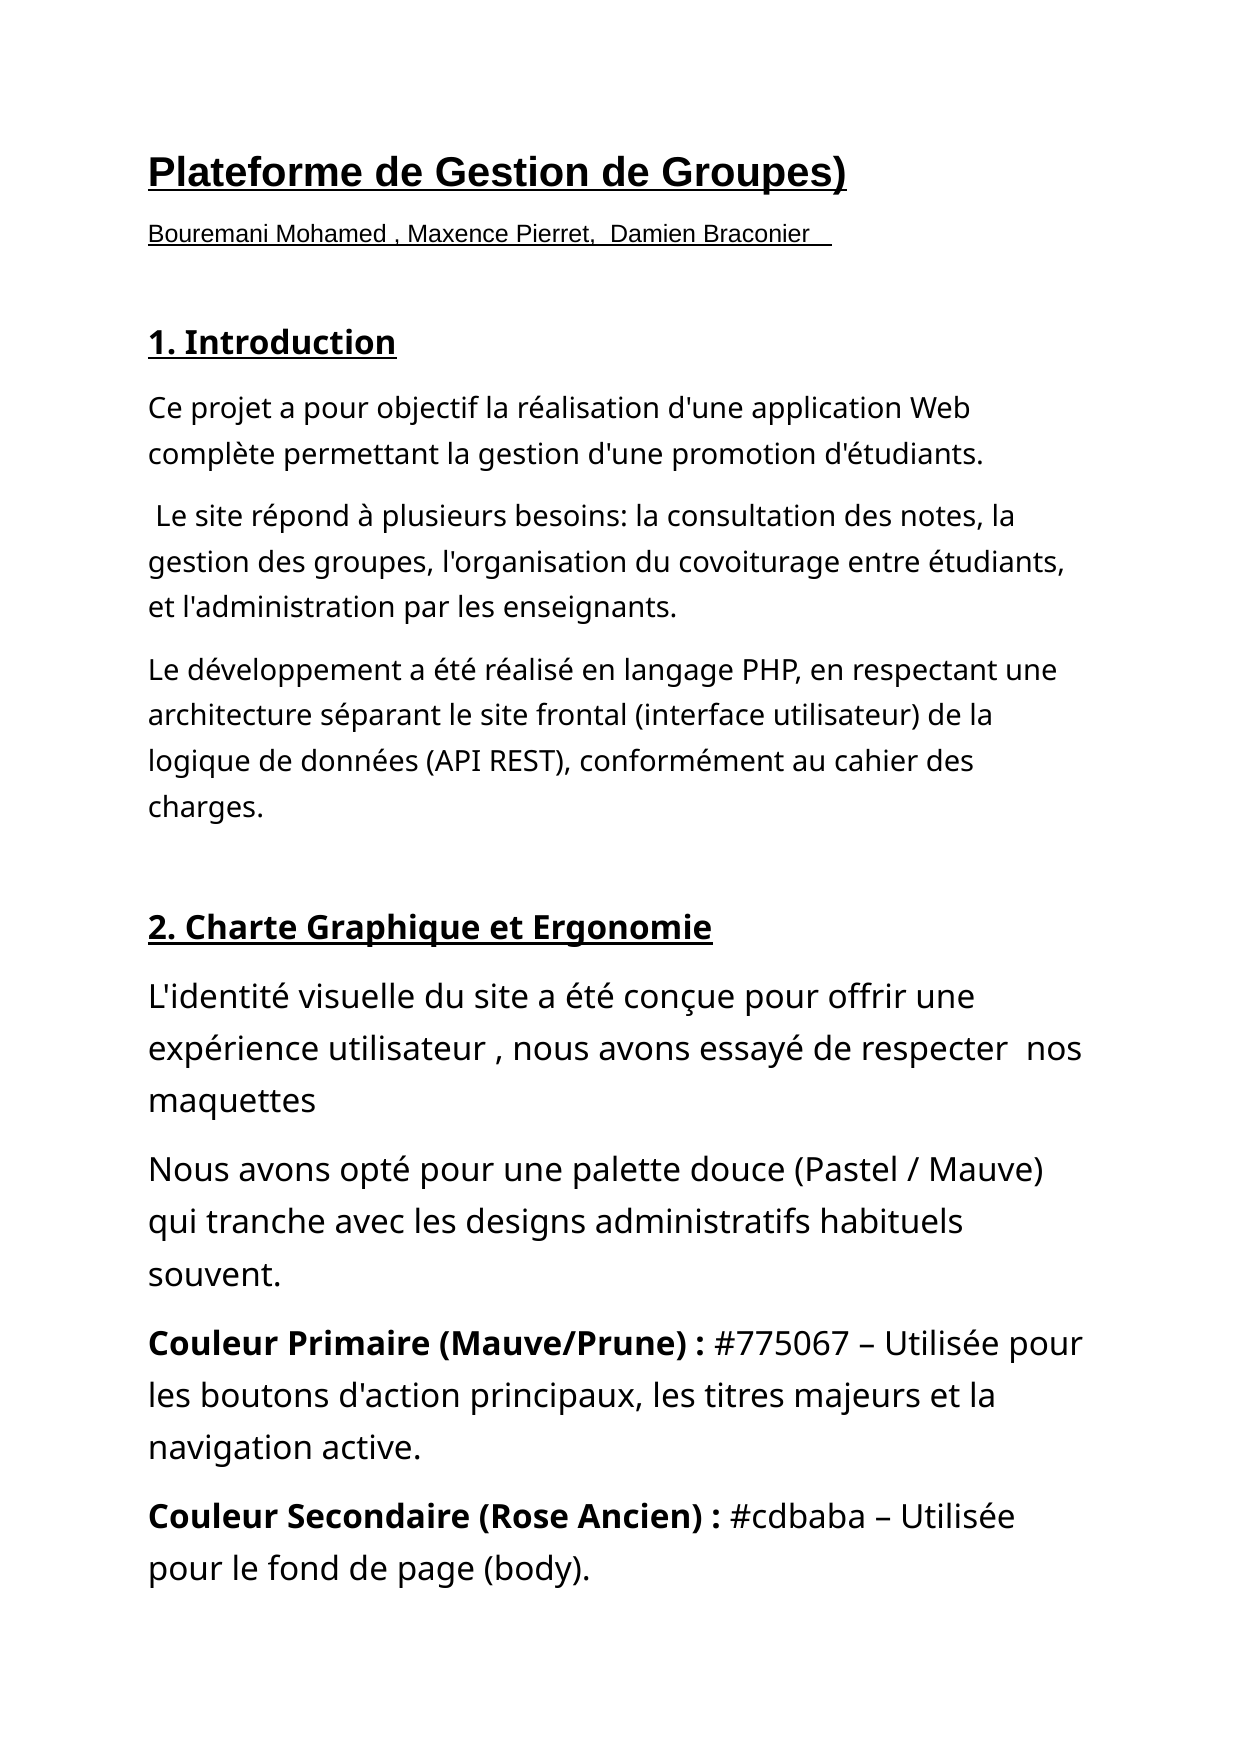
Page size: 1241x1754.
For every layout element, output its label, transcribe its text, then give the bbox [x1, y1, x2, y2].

text Nous avons opté pour une palette douce (Pastel / Mauve) qui tranche avec les designs administratifs habituels souvent. [148, 1146, 1093, 1296]
text Le développement a été réalisé en langage PHP, en respectant une architecture séparant le site frontal (interface utilisateur) de la logique de données (API REST), conformément au cahier des charges. [148, 649, 1093, 826]
text Bouremani Mohamed , Maxence Pierret, Damien Braconier [148, 219, 1093, 248]
text 2. Charte Graphique et Ergonomie [148, 904, 1093, 949]
text Ce projet a pour objectif la réalisation d'une application Web complète permettant la gestion d'une promotion d'étudiants. [148, 388, 1093, 473]
text Plateforme de Gestion de Groupes) [148, 148, 1093, 196]
text Le site répond à plusieurs besoins: la consultation des notes, la gestion des groupes, l'organisation du covoiturage entre étudiants, et l'administration par les enseignants. [148, 496, 1093, 626]
text Couleur Secondaire (Rose Ancien) : #cdbaba – Utilisée pour le fond de page (body). [148, 1493, 1093, 1590]
text L'identité visuelle du site a été conçue pour offrir une expérience utilisateur , nous avons essayé de respecter nos maquettes [148, 973, 1093, 1123]
text 1. Introduction [148, 319, 1093, 364]
text Couleur Primaire (Mauve/Prune) : #775067 – Utilisée pour les boutons d'action principaux, les titres majeurs et la navigation active. [148, 1319, 1093, 1469]
